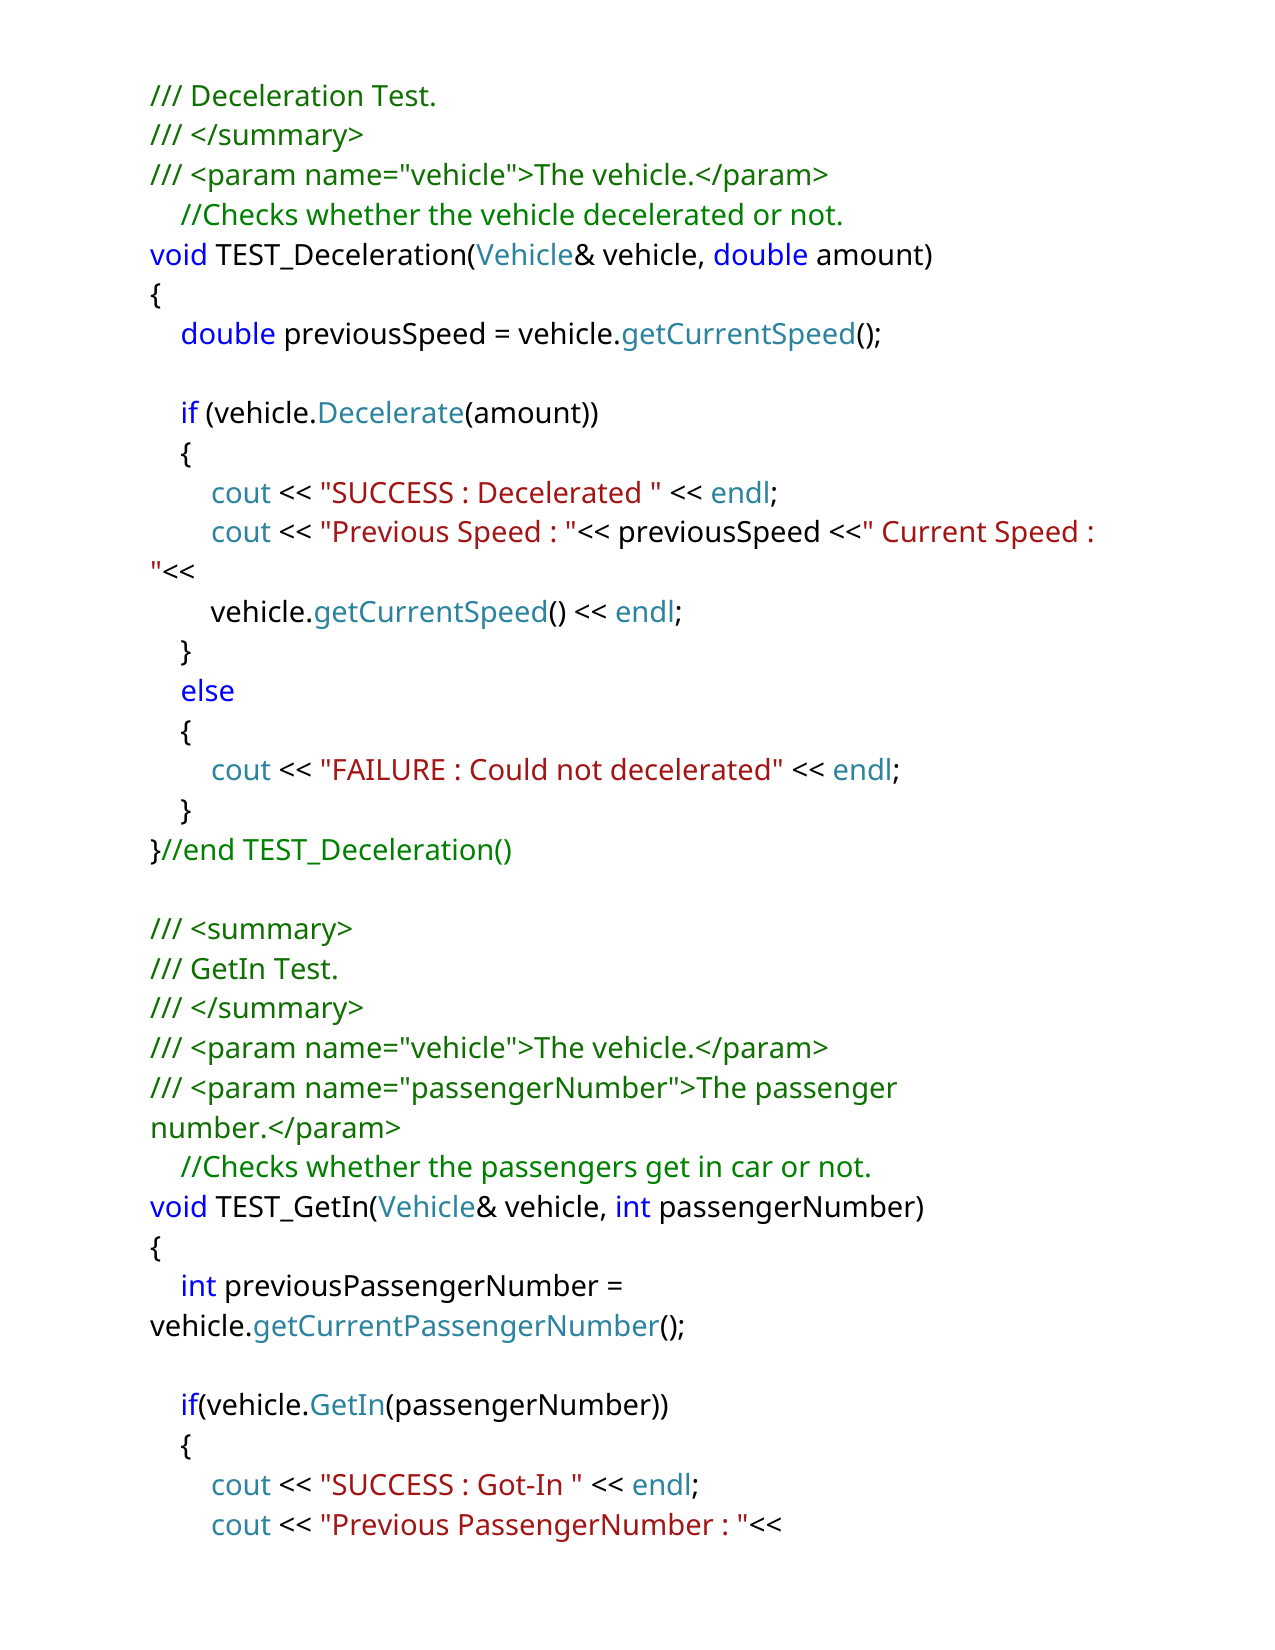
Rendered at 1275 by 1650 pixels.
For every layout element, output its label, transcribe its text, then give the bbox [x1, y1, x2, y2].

text int previousPassengerNumber = vehicle.getCurrentPassengerNumber(); [150, 1266, 1125, 1345]
text /// Deceleration Test. [150, 75, 1125, 115]
text if (vehicle.Decelerate(amount)) [150, 392, 1125, 432]
text vehicle.getCurrentSpeed() << endl; [150, 591, 1125, 631]
text } [150, 789, 1125, 829]
text cout << "Previous Speed : "<< previousSpeed <<" Current Speed : "<< [150, 512, 1125, 591]
text { [150, 1424, 1125, 1464]
text cout << "SUCCESS : Decelerated " << endl; [150, 472, 1125, 512]
text { [150, 273, 1125, 313]
text { [150, 710, 1125, 750]
text //Checks whether the passengers get in car or not. [150, 1147, 1125, 1186]
text void TEST_Deceleration(Vehicle& vehicle, double amount) [150, 234, 1125, 273]
text /// <param name="vehicle">The vehicle.</param> [150, 154, 1125, 194]
text double previousSpeed = vehicle.getCurrentSpeed(); [150, 313, 1125, 353]
text cout << "FAILURE : Could not decelerated" << endl; [150, 750, 1125, 789]
text } [150, 631, 1125, 670]
text /// </summary> [150, 988, 1125, 1027]
text /// </summary> [150, 115, 1125, 154]
text { [150, 432, 1125, 472]
text /// <summary> [150, 908, 1125, 948]
text { [150, 1226, 1125, 1266]
text void TEST_GetIn(Vehicle& vehicle, int passengerNumber) [150, 1186, 1125, 1226]
text /// GetIn Test. [150, 948, 1125, 988]
text cout << "Previous PassengerNumber : "<< [150, 1504, 1125, 1543]
text cout << "SUCCESS : Got-In " << endl; [150, 1464, 1125, 1504]
text if(vehicle.GetIn(passengerNumber)) [150, 1385, 1125, 1424]
text else [150, 670, 1125, 710]
text /// <param name="vehicle">The vehicle.</param> [150, 1027, 1125, 1067]
text //Checks whether the vehicle decelerated or not. [150, 194, 1125, 234]
text /// <param name="passengerNumber">The passenger number.</param> [150, 1067, 1125, 1147]
text }//end TEST_Deceleration() [150, 829, 1125, 869]
